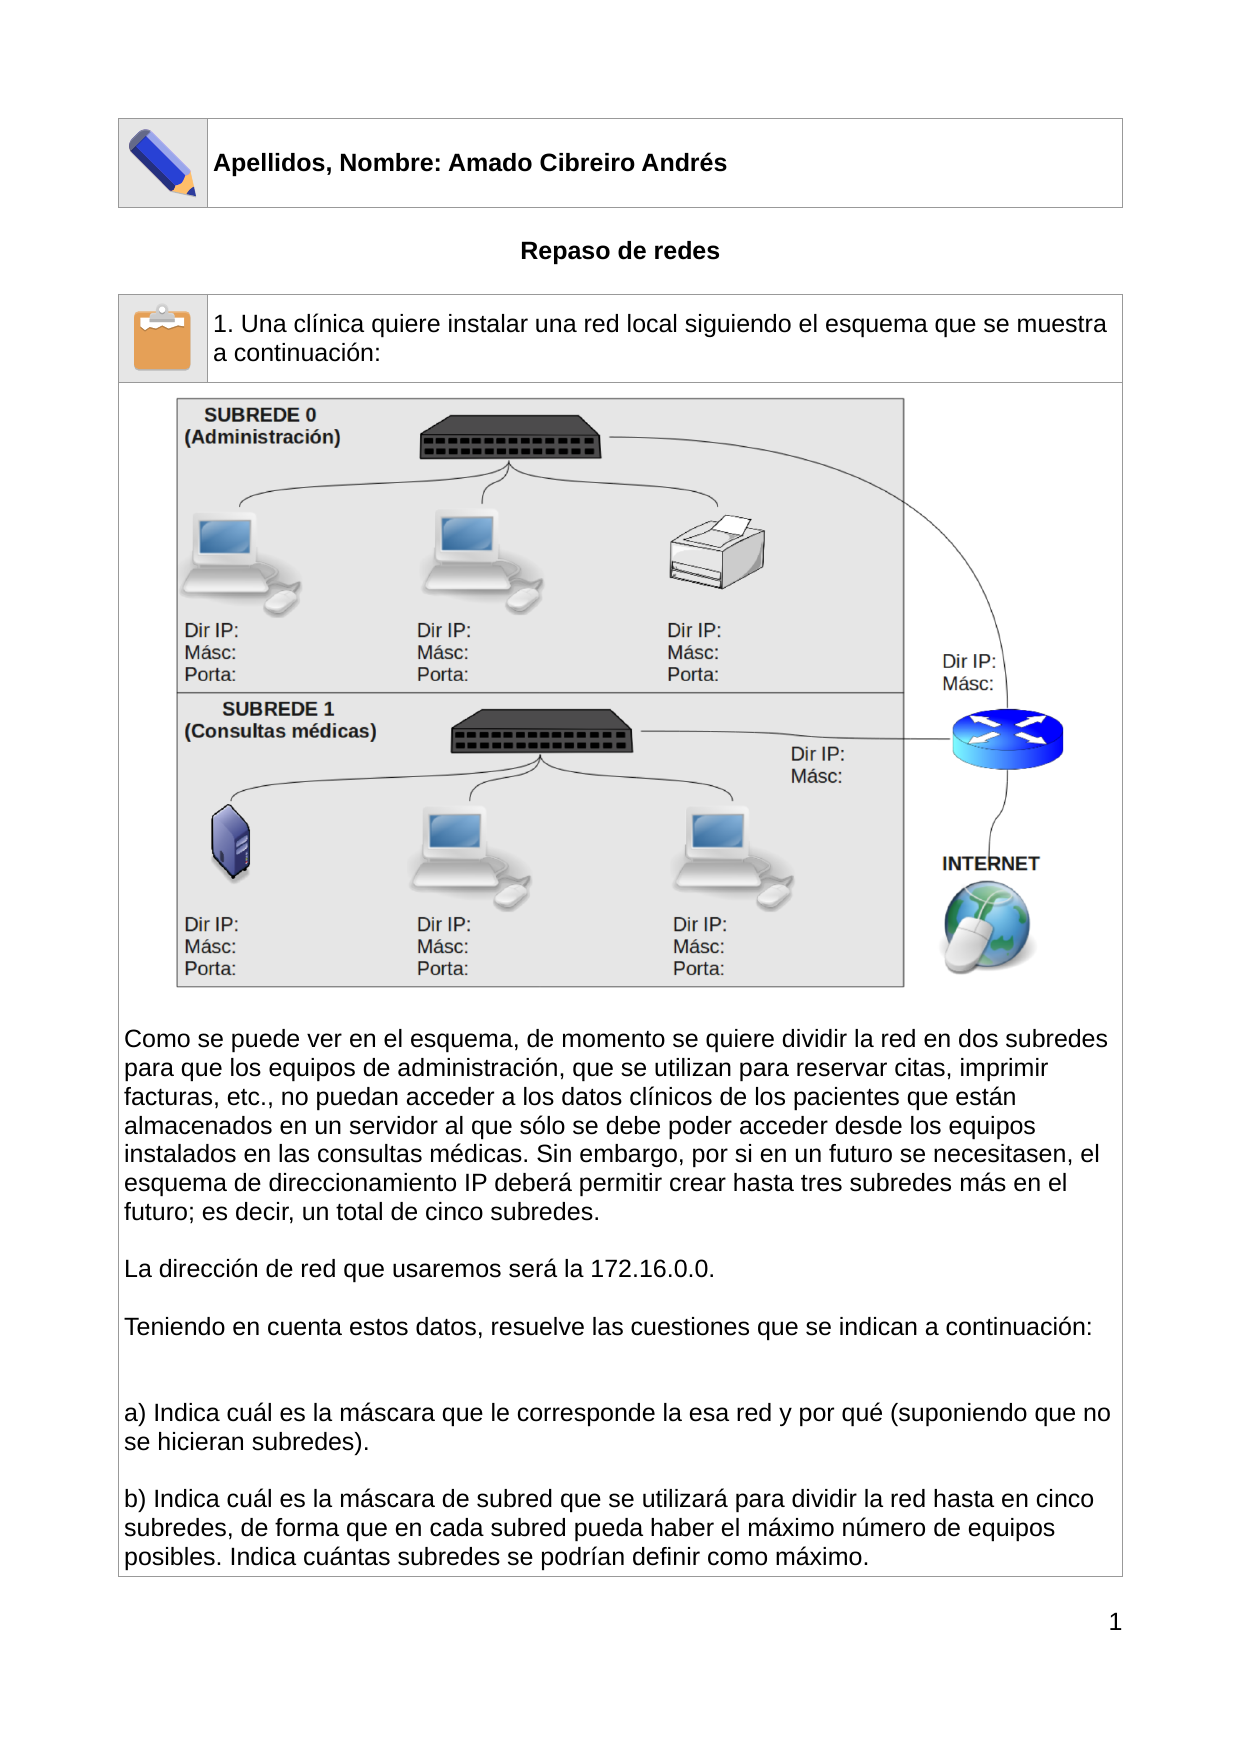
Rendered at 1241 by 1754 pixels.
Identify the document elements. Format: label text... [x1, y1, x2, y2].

table_header [119, 119, 207, 207]
table_header Apellidos, Nombre: Amado Cibreiro Andrés [208, 119, 1122, 207]
table_cell Como se puede ver en el esquema, de momento se quiere dividir la red en dos subredes para que los equipos de administración, que se utilizan para reservar citas, imprimir facturas, etc., no puedan acceder a los datos clínicos de los pacientes que están almacenados en un servidor al que sólo se debe poder acceder desde los equipos instalados en las consultas médicas. Sin embargo, por si en un futuro se necesitasen, el esquema de direccionamiento IP deberá permitir crear hasta tres subredes más en el futuro; es decir, un total de cinco subredes. La dirección de red que usaremos será la 172.16.0.0. Teniendo en cuenta estos datos, resuelve las cuestiones que se indican a continuación: a) Indica cuál es la máscara que le corresponde la esa red y por qué (suponiendo que no se hicieran subredes). b) Indica cuál es la máscara de subred que se utilizará para dividir la red hasta en cinco subredes, de forma que en cada subred pueda haber el máximo número de equipos posibles. Indica cuántas subredes se podrían definir como máximo. [119, 383, 1122, 1576]
table_header 1. Una clínica quiere instalar una red local siguiendo el esquema que se muestra a continuación: [208, 295, 1122, 382]
table_header [119, 295, 207, 382]
picture [168, 387, 1072, 996]
text Repaso de redes [118, 236, 1122, 265]
